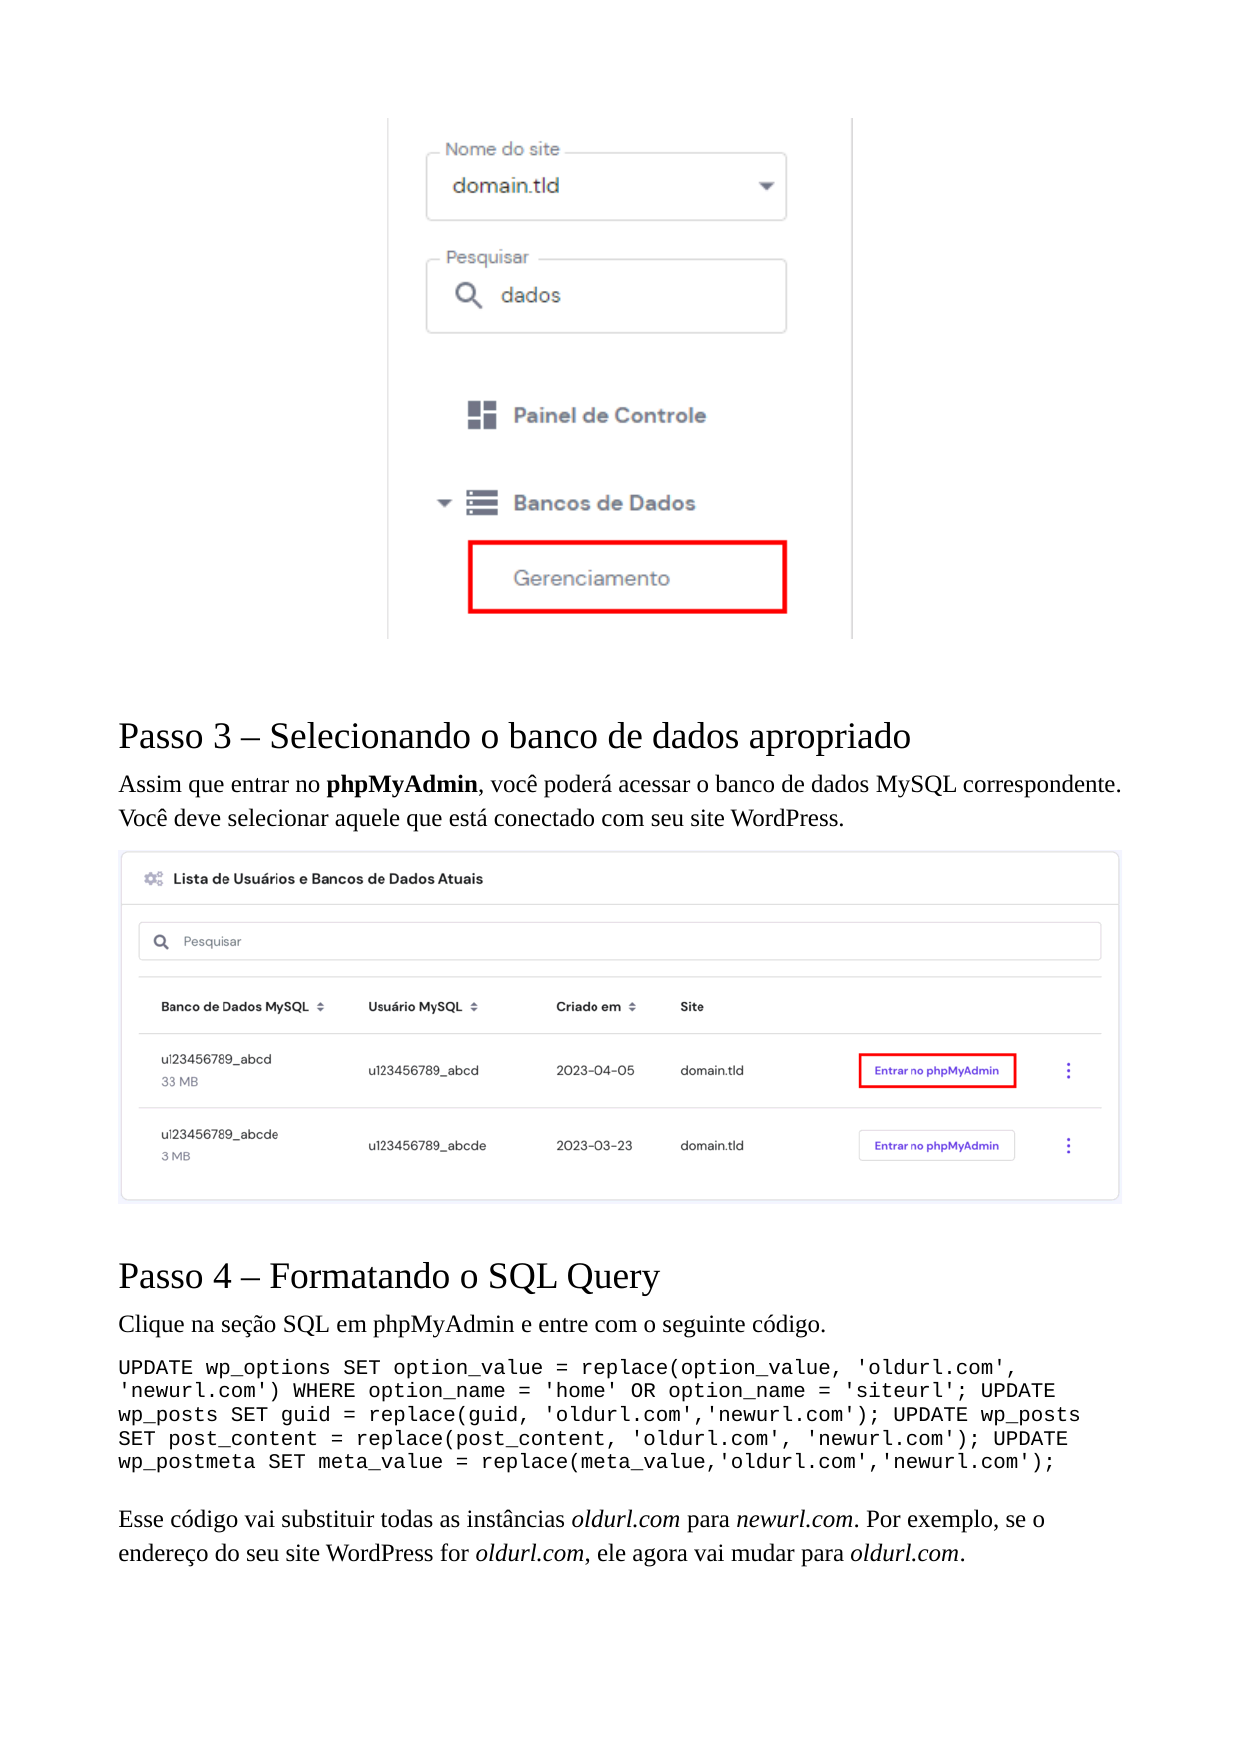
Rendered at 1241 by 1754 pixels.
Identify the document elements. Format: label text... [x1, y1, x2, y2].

subtitle Passo 4 – Formatando o SQL Query [118, 1254, 1122, 1297]
text UPDATE wp_options SET option_value = replace(option_value, 'oldurl.com', 'newurl.com') WHERE option_name = 'home' OR option_name = 'siteurl'; UPDATE wp_posts SET guid = replace(guid, 'oldurl.com','newurl.com'); UPDATE wp_posts SET post_content = replace(post_content, 'oldurl.com', 'newurl.com'); UPDATE wp_postmeta SET meta_value = replace(meta_value,'oldurl.com','newurl.com'); [118, 1357, 1122, 1475]
subtitle Passo 3 – Selecionando o banco de dados apropriado [118, 714, 1122, 757]
picture [118, 850, 1123, 1204]
text Esse código vai substituir todas as instâncias oldurl.com para newurl.com. Por exemplo, se o endereço do seu site WordPress for oldurl.com, ele agora vai mudar para oldurl.com. [118, 1504, 1122, 1566]
picture [387, 118, 853, 639]
text Clique na seção SQL em phpMyAdmin e entre com o seguinte código. [118, 1309, 1122, 1338]
text Assim que entrar no phpMyAdmin, você poderá acessar o banco de dados MySQL correspondente. Você deve selecionar aquele que está conectado com seu site WordPress. [118, 769, 1122, 831]
